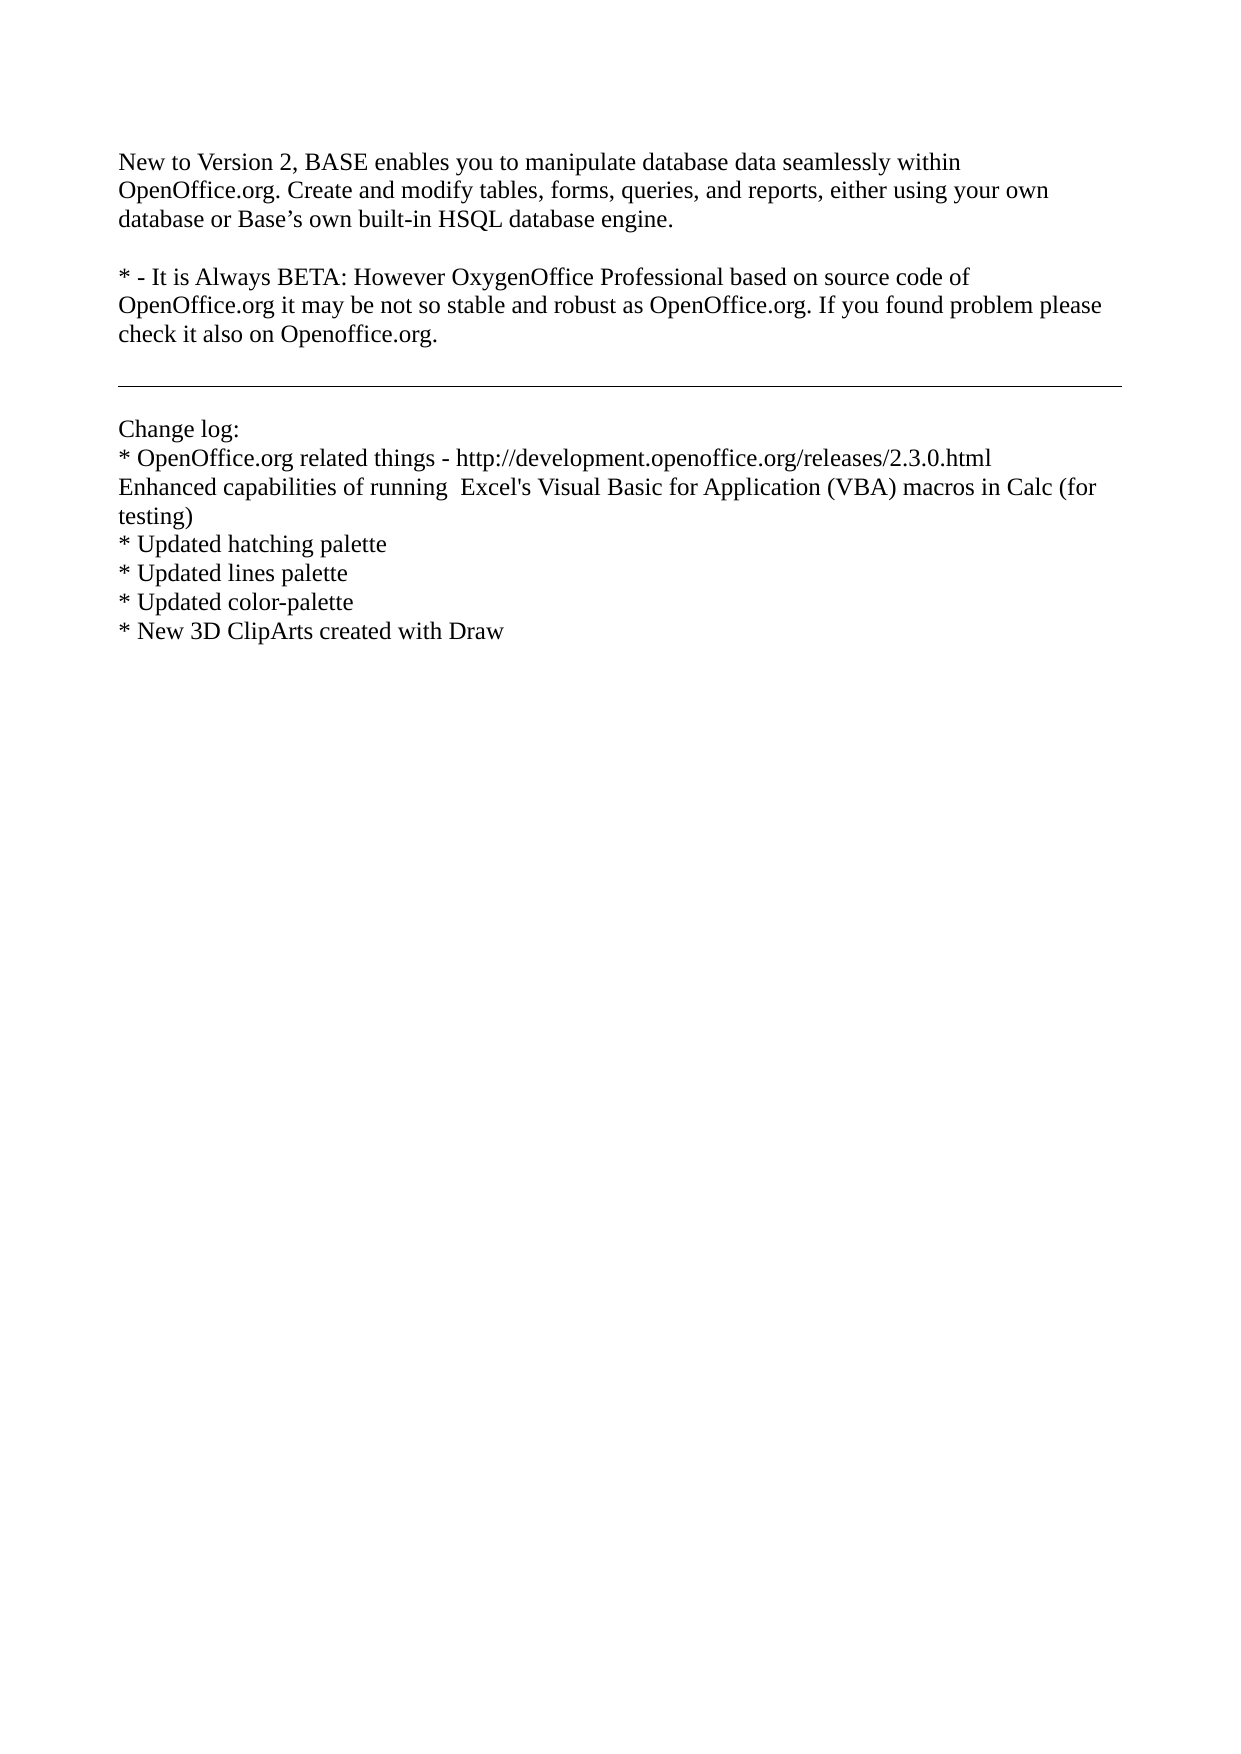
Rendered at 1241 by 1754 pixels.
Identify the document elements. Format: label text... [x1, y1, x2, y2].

text * - It is Always BETA: However OxygenOffice Professional based on source code of OpenOffice.org it may be not so stable and robust as OpenOffice.org. If you found problem please check it also on Openoffice.org. [118, 262, 1122, 348]
text Enhanced capabilities of running Excel's Visual Basic for Application (VBA) macros in Calc (for testing) [118, 472, 1122, 529]
text * New 3D ClipArts created with Draw [118, 616, 1122, 644]
text Change log: [118, 414, 1122, 443]
text * OpenOffice.org related things - http://development.openoffice.org/releases/2.3.0.html [118, 443, 1122, 472]
text * Updated color-palette [118, 587, 1122, 616]
text * Updated lines palette [118, 558, 1122, 587]
text New to Version 2, BASE enables you to manipulate database data seamlessly within OpenOffice.org. Create and modify tables, forms, queries, and reports, either using your own database or Base’s own built-in HSQL database engine. [118, 147, 1122, 233]
text * Updated hatching palette [118, 529, 1122, 558]
